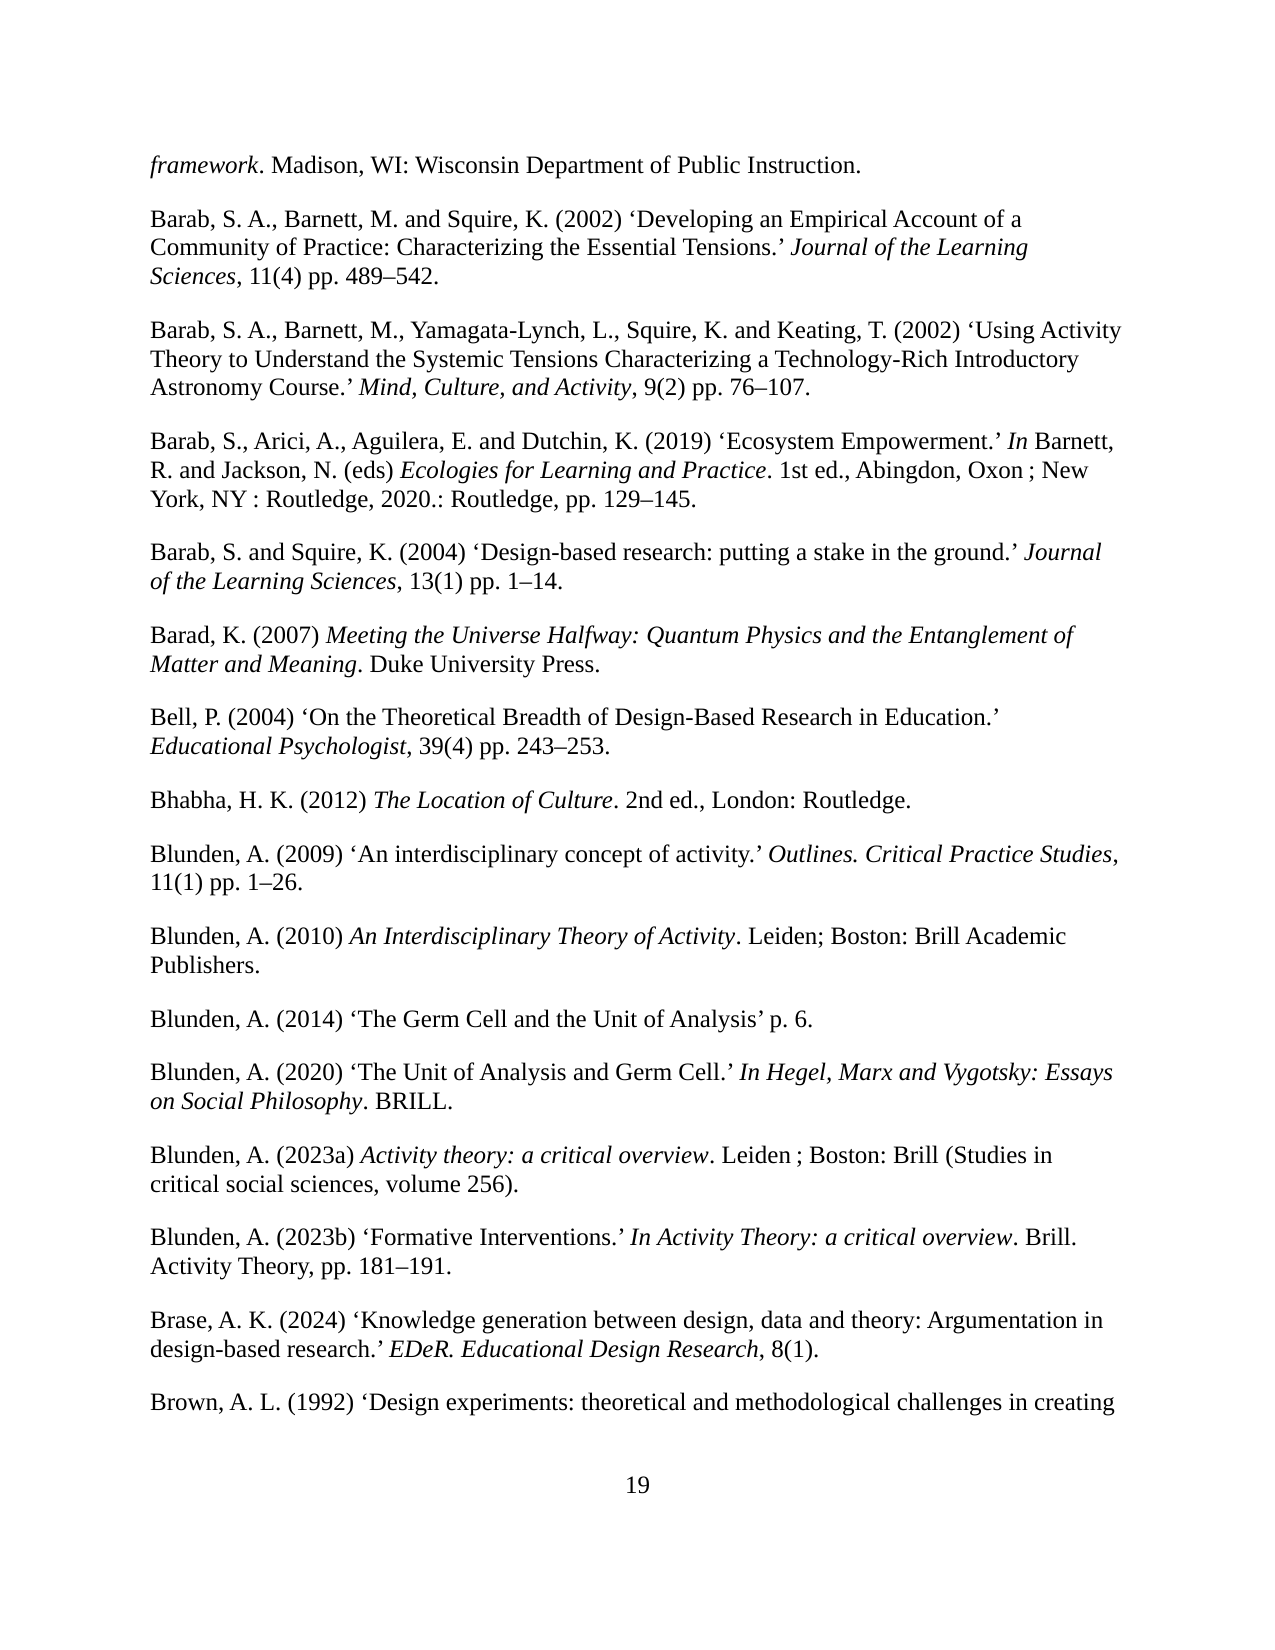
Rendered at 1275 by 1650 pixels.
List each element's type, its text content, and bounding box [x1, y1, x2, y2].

text Barad, K. (2007) Meeting the Universe Halfway: Quantum Physics and the Entanglement of Matter and Meaning. Duke University Press. [150, 620, 1125, 677]
text Blunden, A. (2009) ‘An interdisciplinary concept of activity.’ Outlines. Critical Practice Studies, 11(1) pp. 1–26. [150, 839, 1125, 896]
text Blunden, A. (2020) ‘The Unit of Analysis and Germ Cell.’ In Hegel, Marx and Vygotsky: Essays on Social Philosophy. BRILL. [150, 1057, 1125, 1115]
text Brase, A. K. (2024) ‘Knowledge generation between design, data and theory: Argumentation in design-based research.’ EDeR. Educational Design Research, 8(1). [150, 1305, 1125, 1362]
text Blunden, A. (2014) ‘The Germ Cell and the Unit of Analysis’ p. 6. [150, 1004, 1125, 1032]
text Bell, P. (2004) ‘On the Theoretical Breadth of Design-Based Research in Education.’ Educational Psychologist, 39(4) pp. 243–253. [150, 702, 1125, 760]
text Barab, S. and Squire, K. (2004) ‘Design-based research: putting a stake in the ground.’ Journal of the Learning Sciences, 13(1) pp. 1–14. [150, 537, 1125, 595]
text Blunden, A. (2010) An Interdisciplinary Theory of Activity. Leiden; Boston: Brill Academic Publishers. [150, 921, 1125, 979]
text Brown, A. L. (1992) ‘Design experiments: theoretical and methodological challenges in creating [150, 1387, 1125, 1416]
text Blunden, A. (2023a) Activity theory: a critical overview. Leiden ; Boston: Brill (Studies in critical social sciences, volume 256). [150, 1140, 1125, 1197]
text Barab, S., Arici, A., Aguilera, E. and Dutchin, K. (2019) ‘Ecosystem Empowerment.’ In Barnett, R. and Jackson, N. (eds) Ecologies for Learning and Practice. 1st ed., Abingdon, Oxon ; New York, NY : Routledge, 2020.: Routledge, pp. 129–145. [150, 426, 1125, 512]
text Bhabha, H. K. (2012) The Location of Culture. 2nd ed., London: Routledge. [150, 785, 1125, 814]
text Barab, S. A., Barnett, M., Yamagata-Lynch, L., Squire, K. and Keating, T. (2002) ‘Using Activity Theory to Understand the Systemic Tensions Characterizing a Technology-Rich Introductory Astronomy Course.’ Mind, Culture, and Activity, 9(2) pp. 76–107. [150, 315, 1125, 401]
text Blunden, A. (2023b) ‘Formative Interventions.’ In Activity Theory: a critical overview. Brill. Activity Theory, pp. 181–191. [150, 1222, 1125, 1280]
text framework. Madison, WI: Wisconsin Department of Public Instruction. [150, 150, 1125, 179]
text Barab, S. A., Barnett, M. and Squire, K. (2002) ‘Developing an Empirical Account of a Community of Practice: Characterizing the Essential Tensions.’ Journal of the Learning Sciences, 11(4) pp. 489–542. [150, 204, 1125, 290]
